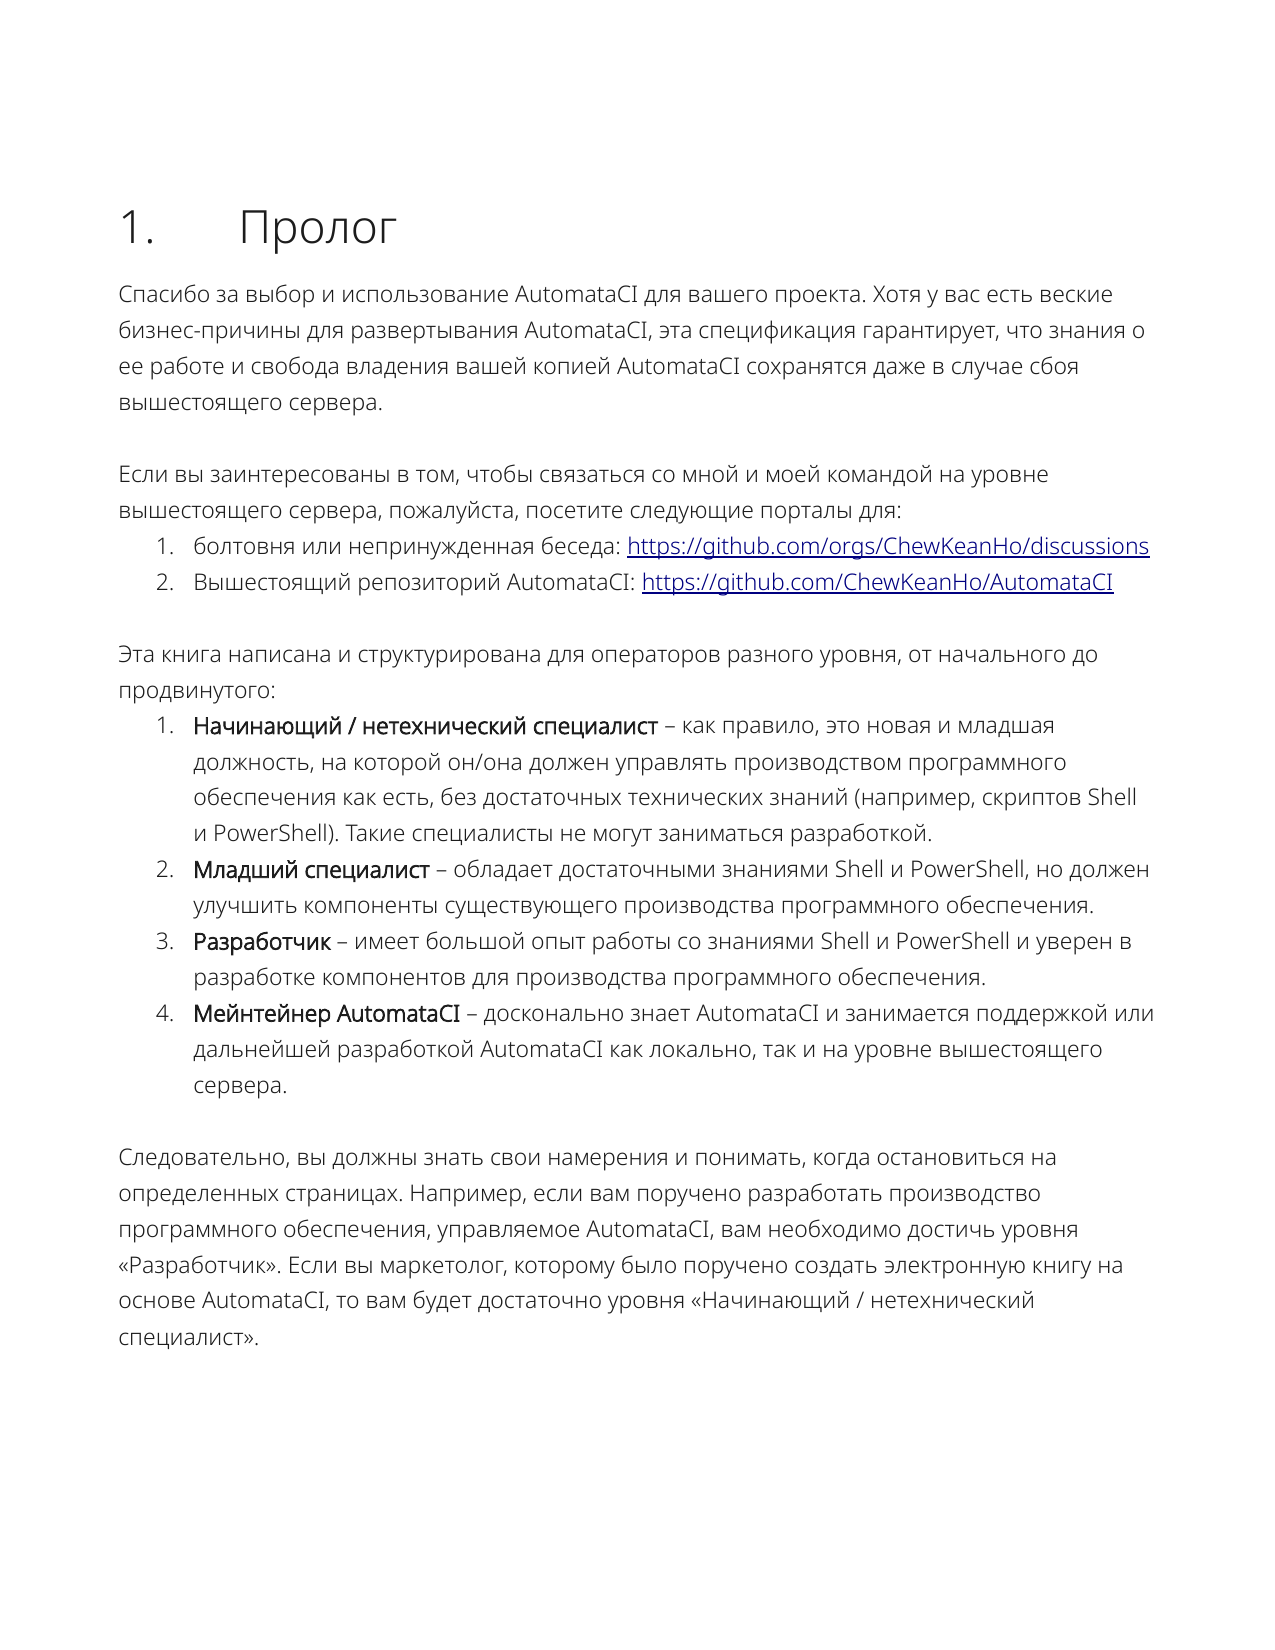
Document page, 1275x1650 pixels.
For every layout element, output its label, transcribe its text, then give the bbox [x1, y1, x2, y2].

subtitle Пролог [118, 194, 1157, 257]
text Спасибо за выбор и использование AutomataCI для вашего проекта. Хотя у вас есть веские бизнес-причины для развертывания AutomataCI, эта спецификация гарантирует, что знания о ее работе и свобода владения вашей копией AutomataCI сохранятся даже в случае сбоя вышестоящего сервера. [118, 278, 1157, 417]
list болтовня или непринужденная беседа: https://github.com/orgs/ChewKeanHo/discussions [156, 530, 1157, 561]
list Разработчик – имеет большой опыт работы со знаниями Shell и PowerShell и уверен в разработке компонентов для производства программного обеспечения. [156, 925, 1157, 992]
list Вышестоящий репозиторий AutomataCI: https://github.com/ChewKeanHo/AutomataCI [156, 566, 1157, 597]
text Следовательно, вы должны знать свои намерения и понимать, когда остановиться на определенных страницах. Например, если вам поручено разработать производство программного обеспечения, управляемое AutomataCI, вам необходимо достичь уровня «Разработчик». Если вы маркетолог, которому было поручено создать электронную книгу на основе AutomataCI, то вам будет достаточно уровня «Начинающий / нетехнический специалист». [118, 1141, 1157, 1352]
text Если вы заинтересованы в том, чтобы связаться со мной и моей командой на уровне вышестоящего сервера, пожалуйста, посетите следующие порталы для: [118, 458, 1157, 525]
list Младший специалист – обладает достаточными знаниями Shell и PowerShell, но должен улучшить компоненты существующего производства программного обеспечения. [156, 853, 1157, 920]
list Начинающий / нетехнический специалист – как правило, это новая и младшая должность, на которой он/она должен управлять производством программного обеспечения как есть, без достаточных технических знаний (например, скриптов Shell и PowerShell). Такие специалисты не могут заниматься разработкой. [156, 709, 1157, 848]
list Мейнтейнер AutomataCI – досконально знает AutomataCI и занимается поддержкой или дальнейшей разработкой AutomataCI как локально, так и на уровне вышестоящего сервера. [156, 997, 1157, 1100]
text Эта книга написана и структурирована для операторов разного уровня, от начального до продвинутого: [118, 638, 1157, 705]
